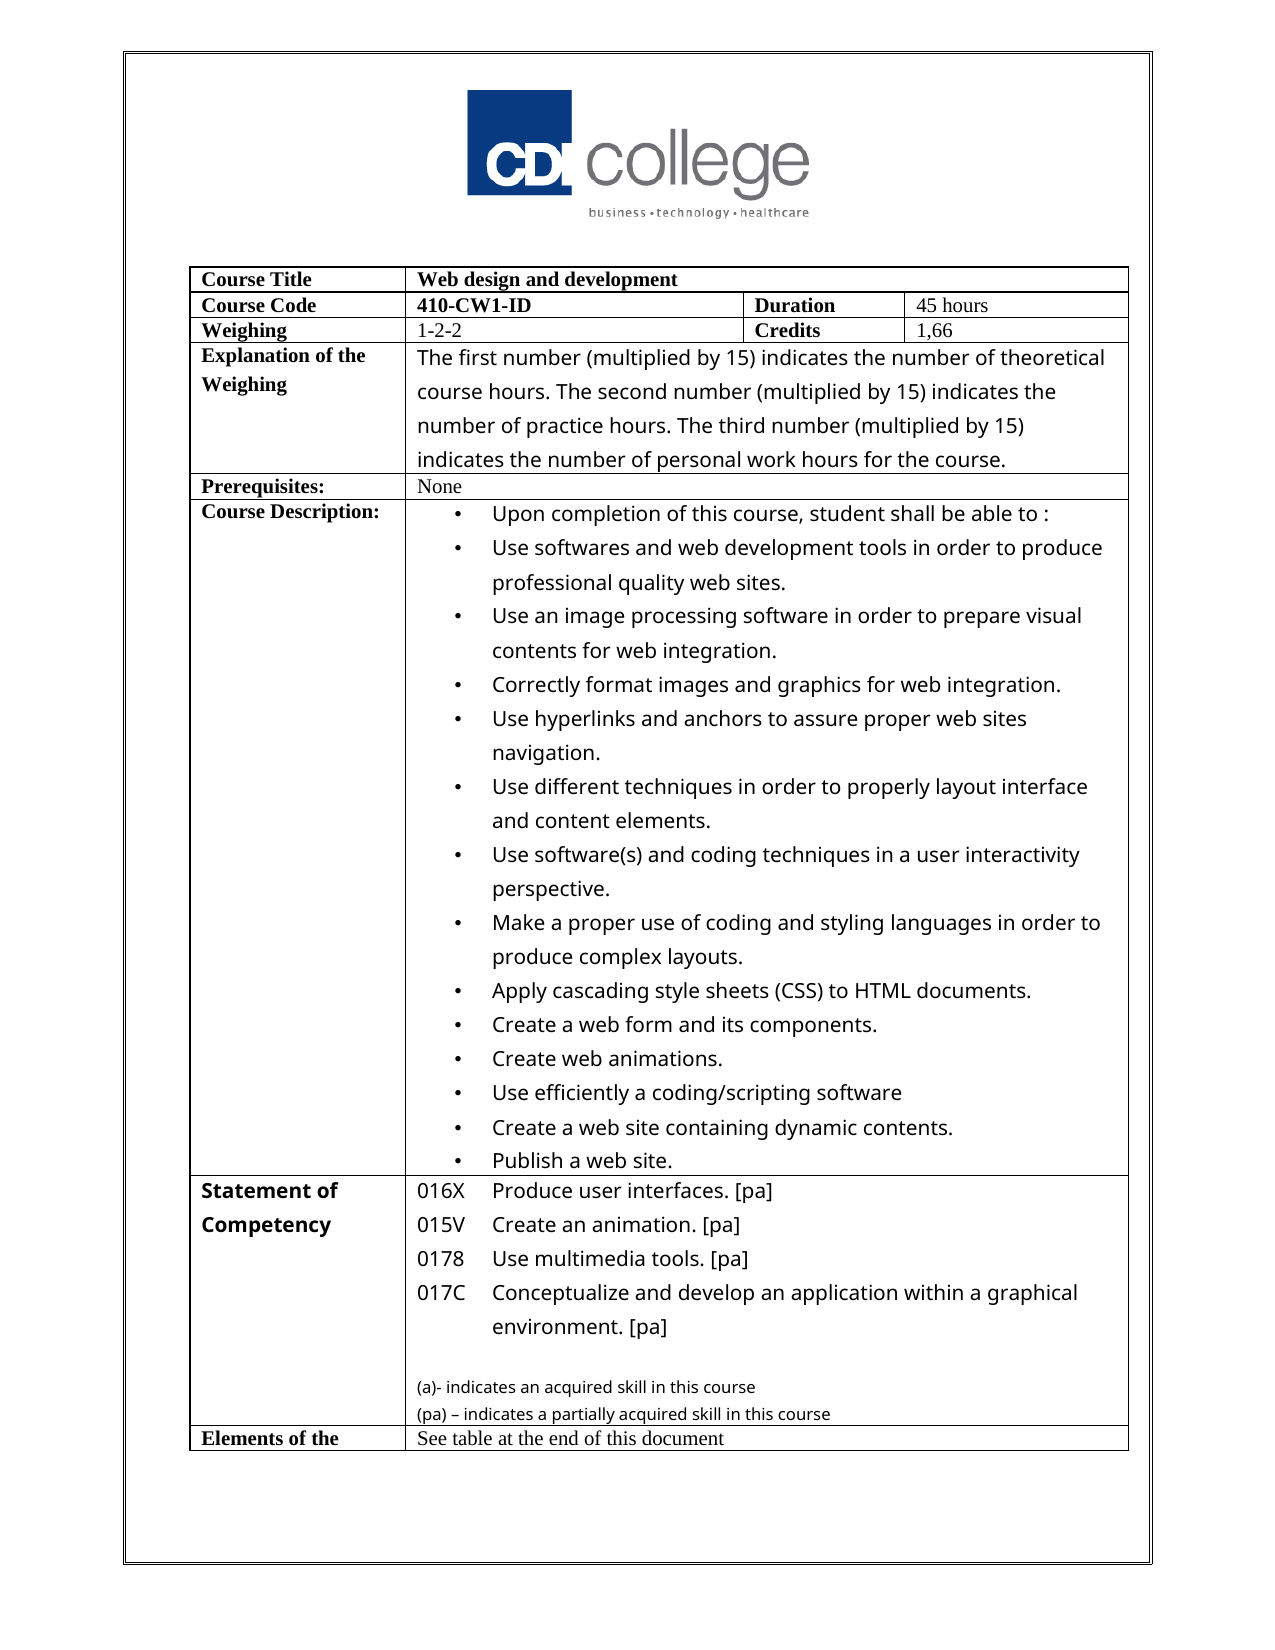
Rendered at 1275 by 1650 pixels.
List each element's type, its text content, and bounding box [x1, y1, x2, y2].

table_header Web design and development [406, 268, 1128, 291]
table_cell 016X Produce user interfaces. [pa] 015V Create an animation. [pa] 0178 Use multimedia tools. [pa] 017C Conceptualize and develop an application within a graphical environment. [pa] (a)- indicates an acquired skill in this course (pa) – indicates a partially acquired skill in this course [406, 1176, 1128, 1425]
table_cell Weighing [191, 318, 405, 342]
table_cell The first number (multiplied by 15) indicates the number of theoretical course hours. The second number (multiplied by 15) indicates the number of practice hours. The third number (multiplied by 15) indicates the number of personal work hours for the course. [406, 343, 1128, 473]
picture [449, 77, 826, 231]
table_cell Course Description: [191, 500, 405, 1175]
table_cell See table at the end of this document [406, 1426, 1128, 1450]
table_cell Credits [744, 318, 904, 342]
table_header Course Title [191, 268, 405, 291]
table_cell None [406, 474, 1128, 498]
table_cell Elements of the [191, 1426, 405, 1450]
table_cell Explanation of the Weighing [191, 343, 405, 473]
table_cell Course Code [191, 293, 405, 317]
table_cell 1-2-2 [406, 318, 743, 342]
table_cell Upon completion of this course, student shall be able to : Use softwares and web development tools in order to produce professional quality web sites. Use an image processing software in order to prepare visual contents for web integration. Correctly format images and graphics for web integration. Use hyperlinks and anchors to assure proper web sites navigation. Use different techniques in order to properly layout interface and content elements. Use software(s) and coding techniques in a user interactivity perspective. Make a proper use of coding and styling languages in order to produce complex layouts. Apply cascading style sheets (CSS) to HTML documents. Create a web form and its components. Create web animations. Use efficiently a coding/scripting software Create a web site containing dynamic contents. Publish a web site. [406, 500, 1128, 1175]
table_cell 1,66 [905, 318, 1128, 342]
table_cell 410-CW1-ID [406, 293, 743, 317]
table_cell 45 hours [905, 293, 1128, 317]
table_cell Duration [744, 293, 904, 317]
table_cell Statement of Competency [191, 1176, 405, 1425]
table_cell Prerequisites: [191, 474, 405, 498]
